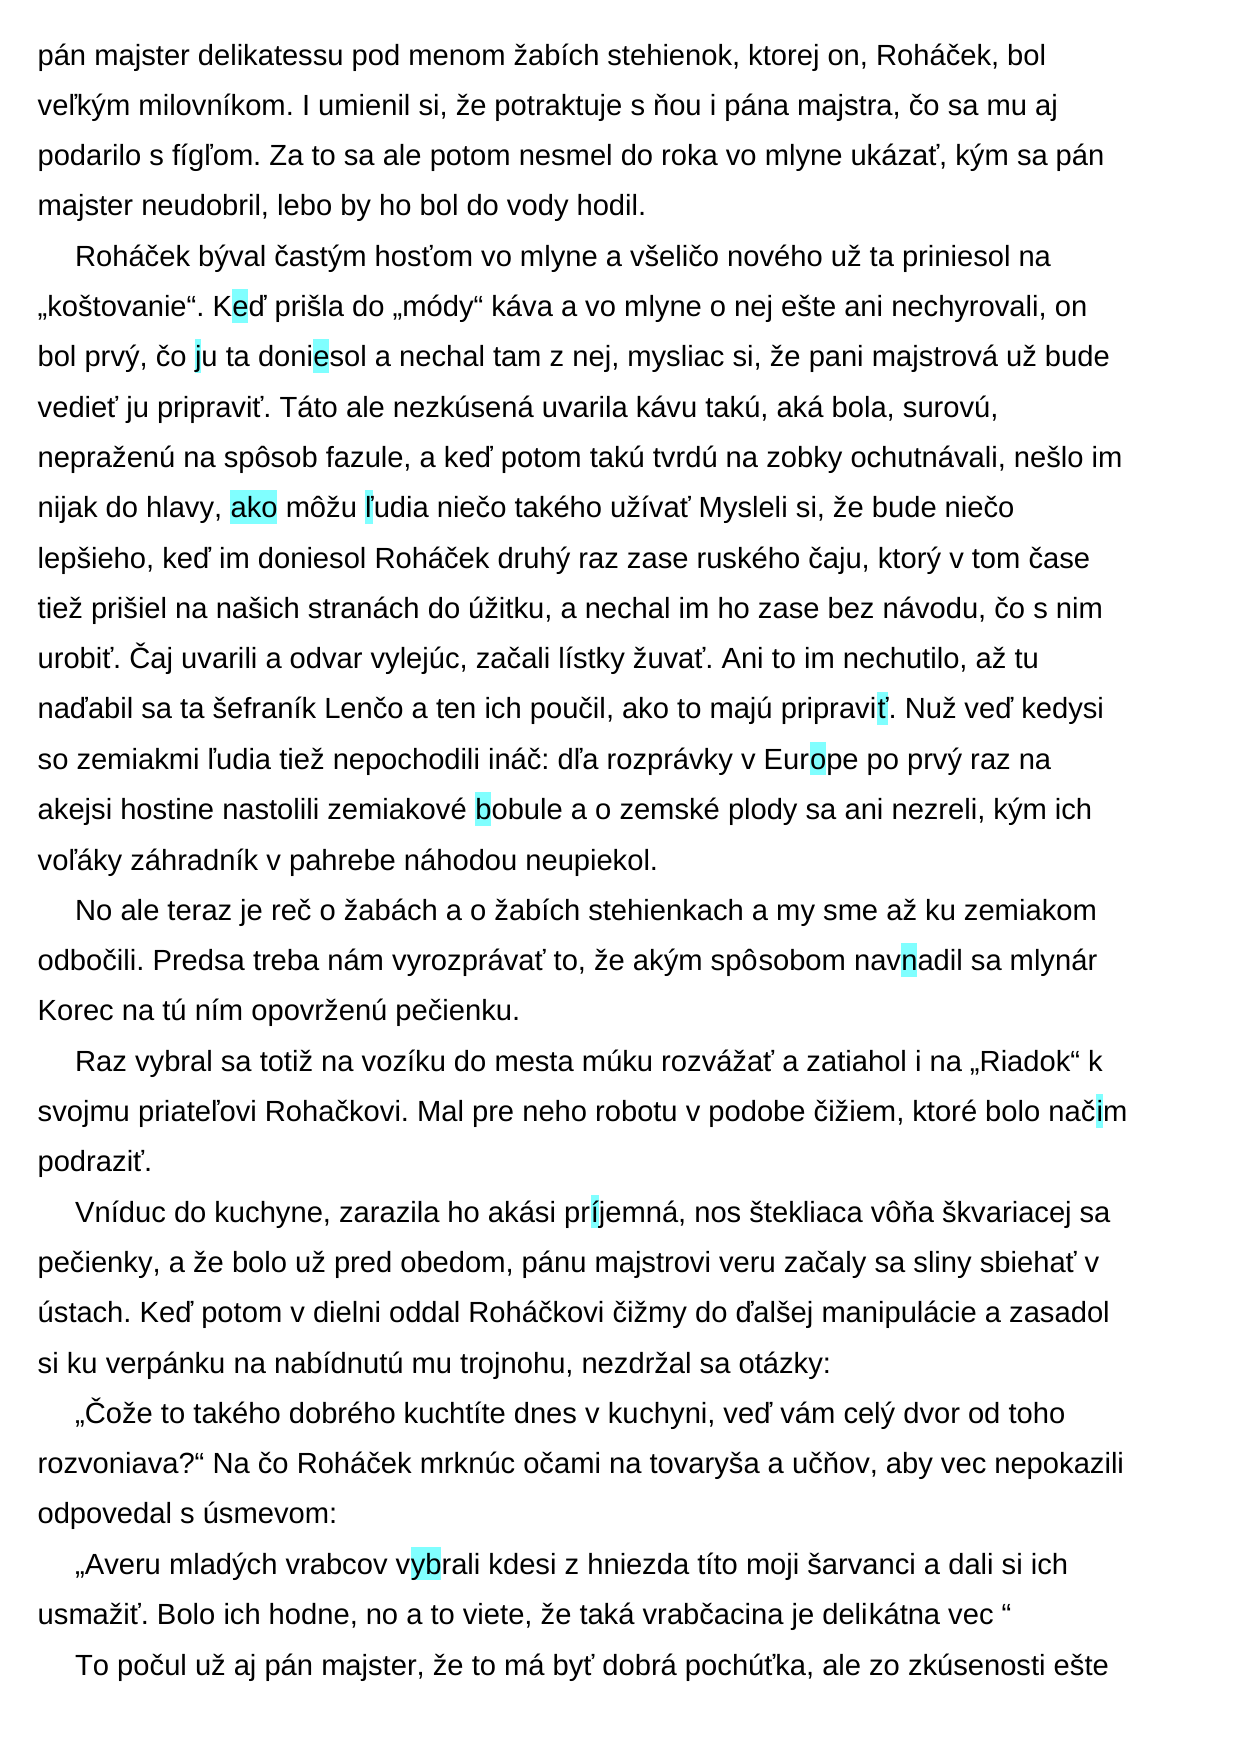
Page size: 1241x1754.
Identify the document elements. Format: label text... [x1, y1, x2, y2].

text Raz vybral sa totiž na vozíku do mesta múku rozvážať a zatiahol i na „Riadok“ k svojmu pria­teľovi Rohačkovi. Mal pre neho robotu v podobe čižiem, ktoré bolo načim podraziť. [37, 1044, 1130, 1178]
text Vníduc do kuchyne, zarazila ho akási príjemná, nos štekliaca vôňa škvariacej sa pečienky, a že bolo už pred obedom, pánu majstrovi veru začaly sa sliny sbiehať v ústach. Keď potom v dielni oddal Roháčkovi čižmy do ďalšej manipulácie a zasadol si ku verpánku na nabídnutú mu trojnohu, nezdržal sa otázky: [37, 1195, 1130, 1379]
text To počul už aj pán majster, že to má byť dobrá pochúťka, ale zo zkúsenosti ešte [37, 1647, 1130, 1681]
text pán majster delikatessu pod menom žabích stehienok, ktorej on, Roháček, bol veľkým milovníkom. I umienil si, že potraktuje s ňou i pána majstra, čo sa mu aj podarilo s fígľom. Za to sa ale potom nesmel do roka vo mlyne ukázať, kým sa pán majster neudobril, lebo by ho bol do vody hodil. [37, 37, 1130, 222]
text No ale teraz je reč o žabách a o žabích stehienkach a my sme až ku zemiakom odbočili. Predsa treba nám vyrozprávať to, že akým spô­sobom navnadil sa mlynár Korec na tú ním opovrženú pečienku. [37, 893, 1130, 1027]
text Roháček býval častým hosťom vo mlyne a všeličo nového už ta priniesol na „koštovanie“. Keď prišla do „módy“ káva a vo mlyne o nej ešte ani nechyrovali, on bol prvý, čo ju ta doniesol a nechal tam z nej, mysliac si, že pani majstrová už bude vedieť ju pripraviť. Táto ale nezkúsená uvarila kávu takú, aká bola, surovú, nepraženú na spôsob fazule, a keď potom takú tvrdú na zobky ochutnávali, nešlo im nijak do hlavy, ako môžu ľudia niečo takého užívať Mysleli si, že bude niečo lepšieho, keď im doniesol Roháček druhý raz zase ruského čaju, ktorý v tom čase tiež prišiel na našich stranách do úžitku, a nechal im ho zase bez návodu, čo s nim urobiť. Čaj uvarili a odvar vylejúc, začali lístky žuvať. Ani to im nechutilo, až tu naďabil sa ta šefraník Lenčo a ten ich poučil, ako to majú pripraviť. Nuž veď kedysi so zemiakmi ľudia tiež nepochodili ináč: dľa rozprávky v Europe po prvý raz na akejsi hostine nastolili zemiakové bobule a o zemské plody sa ani nezreli, kým ich voľáky záhradník v pahrebe náhodou neupiekol. [37, 239, 1130, 876]
text „Averu mladých vrabcov vybrali kdesi z hniezda títo moji šarvanci a dali si ich usmažiť. Bolo ich hodne, no a to viete, že taká vrabčacina je deli­kátna vec “ [37, 1547, 1130, 1631]
text „Čože to takého dobrého kuchtíte dnes v ku­chyni, veď vám celý dvor od toho rozvoniava?“ Na čo Roháček mrknúc očami na tovaryša a učňov, aby vec nepokazili odpovedal s úsmevom: [37, 1396, 1130, 1530]
